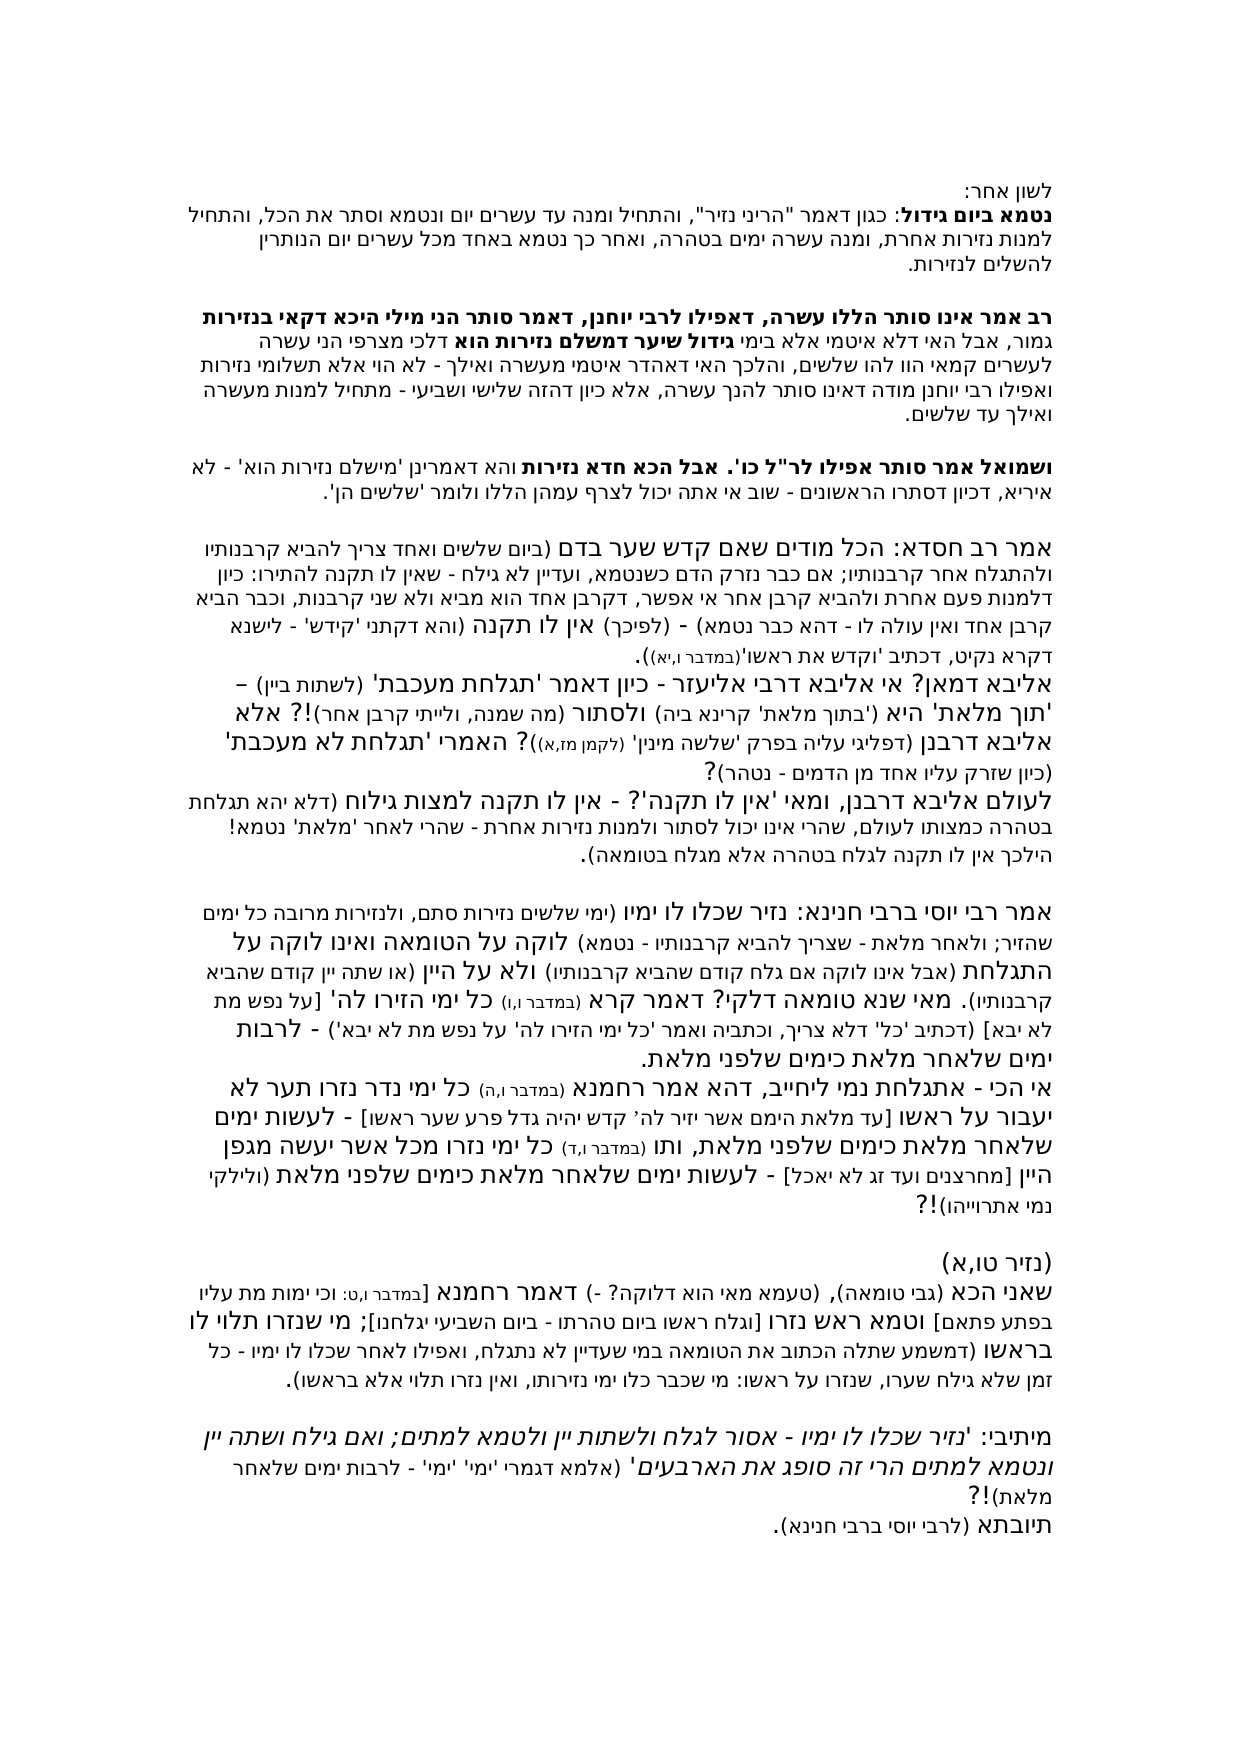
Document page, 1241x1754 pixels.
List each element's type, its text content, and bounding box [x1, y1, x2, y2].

text לעולם אליבא דרבנן, ומאי 'אין לו תקנה'? - אין לו תקנה למצות גילוח (דלא יהא תגלחת בטהרה כמצותו לעולם, שהרי אינו יכול לסתור ולמנות נזירות אחרת - שהרי לאחר 'מלאת' נטמא! הילכך אין לו תקנה לגלח בטהרה אלא מגלח בטומאה). [187, 786, 1053, 869]
text (נזיר טו,א) [187, 1248, 1053, 1277]
text שאני הכא (גבי טומאה), (טעמא מאי הוא דלוקה? -) דאמר רחמנא [במדבר ו,ט: וכי ימות מת עליו בפתע פתאם] וטמא ראש נזרו [וגלח ראשו ביום טהרתו - ביום השביעי יגלחנו]; מי שנזרו תלוי לו בראשו (דמשמע שתלה הכתוב את הטומאה במי שעדיין לא נתגלח, ואפילו לאחר שכלו לו ימיו - כל זמן שלא גילח שערו, שנזרו על ראשו: מי שכבר כלו ימי נזירותו, ואין נזרו תלוי אלא בראשו). [187, 1277, 1053, 1394]
text רב אמר אינו סותר הללו עשרה, דאפילו לרבי יוחנן, דאמר סותר הני מילי היכא דקאי בנזירות גמור, אבל האי דלא איטמי אלא בימי גידול שיער דמשלם נזירות הוא דלכי מצרפי הני עשרה לעשרים קמאי הוו להו שלשים, והלכך האי דאהדר איטמי מעשרה ואילך - לא הוי אלא תשלומי נזירות ואפילו רבי יוחנן מודה דאינו סותר להנך עשרה, אלא כיון דהזה שלישי ושביעי - מתחיל למנות מעשרה ואילך עד שלשים. [187, 305, 1053, 427]
text ושמואל אמר סותר אפילו לר"ל כו'. אבל הכא חדא נזירות והא דאמרינן 'מישלם נזירות הוא' - לא איריא, דכיון דסתרו הראשונים - שוב אי אתה יכול לצרף עמהן הללו ולומר 'שלשים הן'. [187, 455, 1053, 504]
text נטמא ביום גידול: כגון דאמר "הריני נזיר", והתחיל ומנה עד עשרים יום ונטמא וסתר את הכל, והתחיל למנות נזירות אחרת, ומנה עשרה ימים בטהרה, ואחר כך נטמא באחד מכל עשרים יום הנותרין להשלים לנזירות. [187, 203, 1053, 276]
text לשון אחר: [187, 179, 1053, 203]
text מיתיבי: 'נזיר שכלו לו ימיו - אסור לגלח ולשתות יין ולטמא למתים; ואם גילח ושתה יין ונטמא למתים הרי זה סופג את הארבעים' (אלמא דגמרי 'ימי' 'ימי' - לרבות ימים שלאחר מלאת)!? [187, 1423, 1053, 1510]
text אמר רב חסדא: הכל מודים שאם קדש שער בדם (ביום שלשים ואחד צריך להביא קרבנותיו ולהתגלח אחר קרבנותיו; אם כבר נזרק הדם כשנטמא, ועדיין לא גילח - שאין לו תקנה להתירו: כיון דלמנות פעם אחרת ולהביא קרבן אחר אי אפשר, דקרבן אחד הוא מביא ולא שני קרבנות, וכבר הביא קרבן אחד ואין עולה לו - דהא כבר נטמא) - (לפיכך) אין לו תקנה (והא דקתני 'קידש' - לישנא דקרא נקיט, דכתיב 'וקדש את ראשו'(במדבר ו,יא)). [187, 533, 1053, 669]
text אי הכי - אתגלחת נמי ליחייב, דהא אמר רחמנא (במדבר ו,ה) כל ימי נדר נזרו תער לא יעבור על ראשו [עד מלאת הימם אשר יזיר לה’ קדש יהיה גדל פרע שער ראשו] - לעשות ימים שלאחר מלאת כימים שלפני מלאת, ותו (במדבר ו,ד) כל ימי נזרו מכל אשר יעשה מגפן היין [מחרצנים ועד זג לא יאכל] - לעשות ימים שלאחר מלאת כימים שלפני מלאת (ולילקי נמי אתרוייהו)!? [187, 1073, 1053, 1219]
text תיובתא (לרבי יוסי ברבי חנינא). [187, 1510, 1053, 1539]
text אליבא דמאן? אי אליבא דרבי אליעזר - כיון דאמר 'תגלחת מעכבת' (לשתות ביין) – 'תוך מלאת' היא ('בתוך מלאת' קרינא ביה) ולסתור (מה שמנה, ולייתי קרבן אחר)!? אלא אליבא דרבנן (דפליגי עליה בפרק 'שלשה מינין' (לקמן מז,א))? האמרי 'תגלחת לא מעכבת' (כיון שזרק עליו אחד מן הדמים - נטהר)? [187, 669, 1053, 786]
text אמר רבי יוסי ברבי חנינא: נזיר שכלו לו ימיו (ימי שלשים נזירות סתם, ולנזירות מרובה כל ימים שהזיר; ולאחר מלאת - שצריך להביא קרבנותיו - נטמא) לוקה על הטומאה ואינו לוקה על התגלחת (אבל אינו לוקה אם גלח קודם שהביא קרבנותיו) ולא על היין (או שתה יין קודם שהביא קרבנותיו). מאי שנא טומאה דלקי? דאמר קרא (במדבר ו,ו) כל ימי הזירו לה' [על נפש מת לא יבא] (דכתיב 'כל' דלא צריך, וכתביה ואמר 'כל ימי הזירו לה' על נפש מת לא יבא') - לרבות ימים שלאחר מלאת כימים שלפני מלאת. [187, 897, 1053, 1073]
